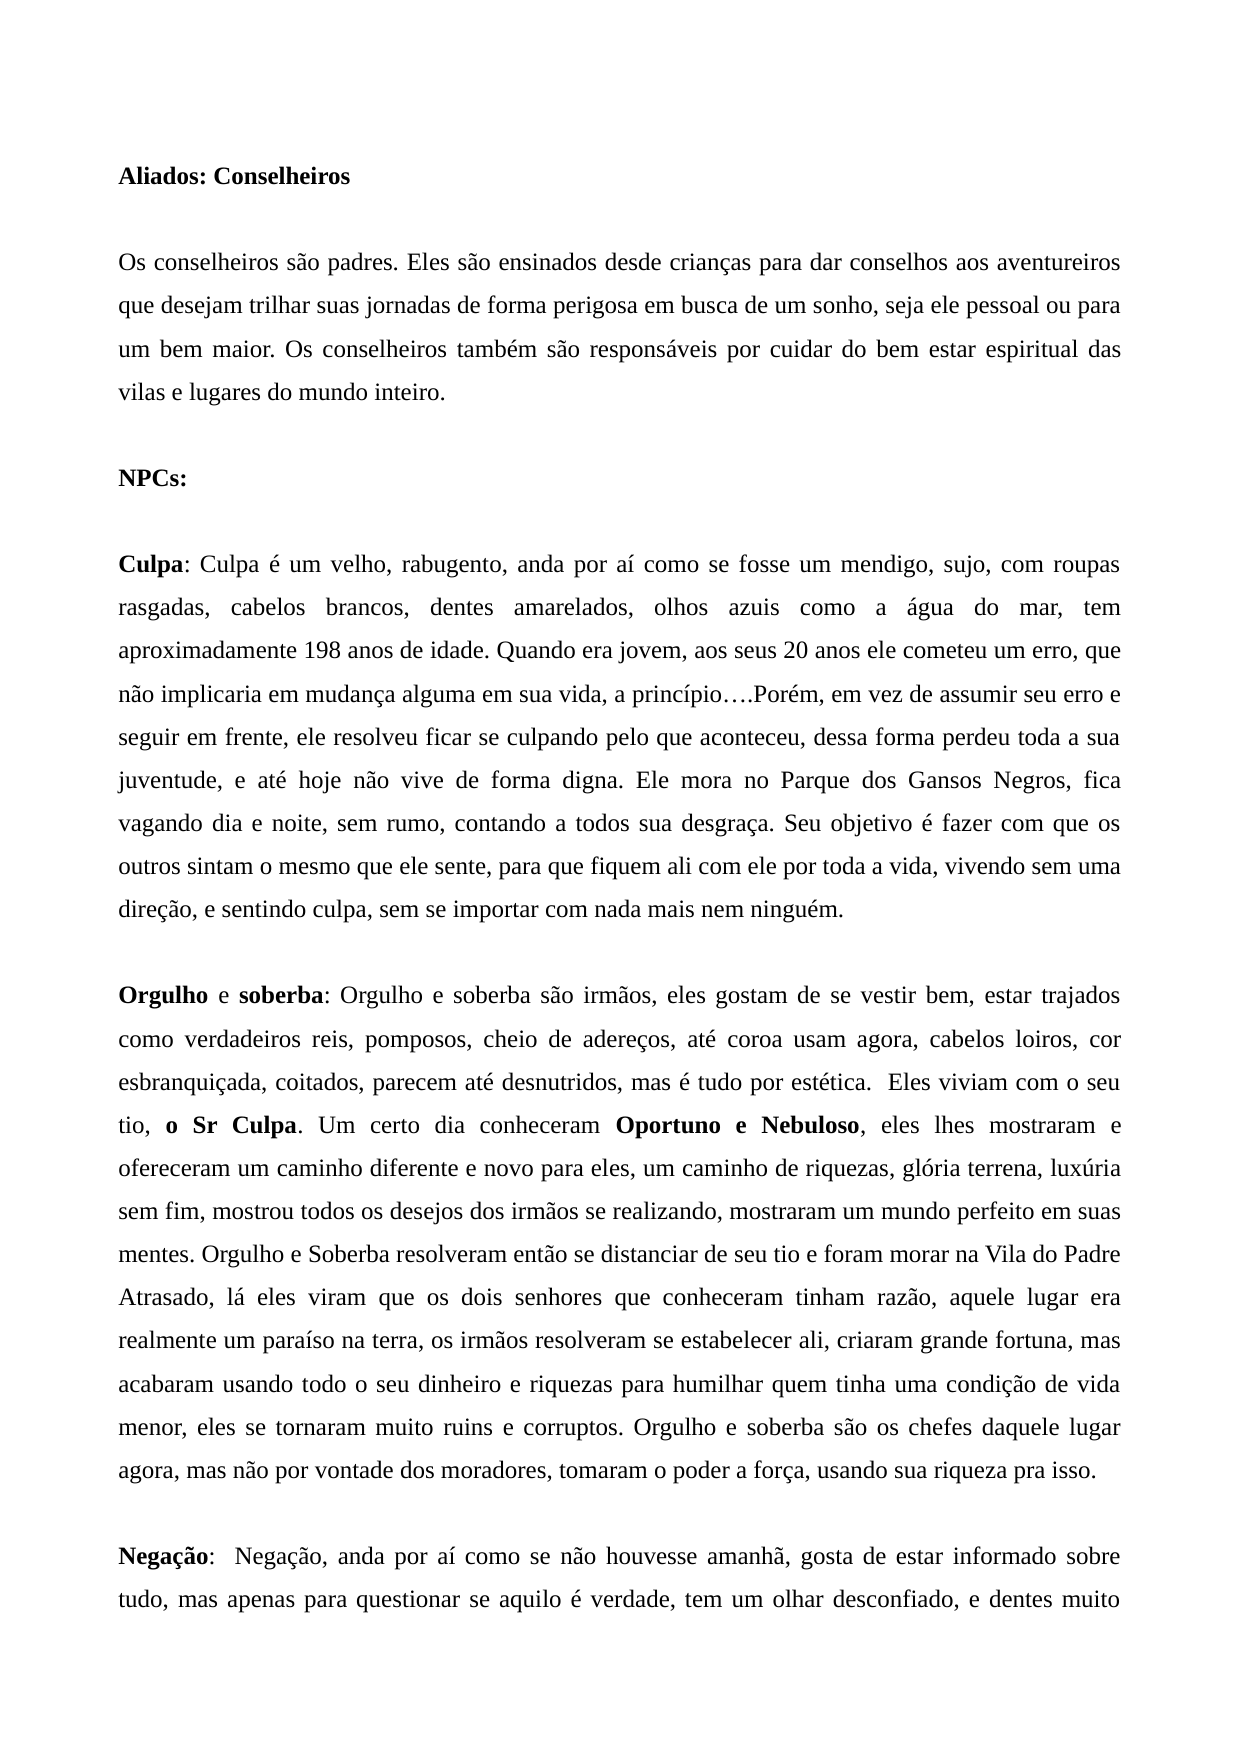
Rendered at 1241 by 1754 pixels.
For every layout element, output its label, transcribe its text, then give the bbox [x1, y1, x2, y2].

text NPCs: [118, 420, 1122, 492]
text Culpa: Culpa é um velho, rabugento, anda por aí como se fosse um mendigo, sujo, com roupas rasgadas, cabelos brancos, dentes amarelados, olhos azuis como a água do mar, tem aproximadamente 198 anos de idade. Quando era jovem, aos seus 20 anos ele cometeu um erro, que não implicaria em mudança alguma em sua vida, a princípio….Porém, em vez de assumir seu erro e seguir em frente, ele resolveu ficar se culpando pelo que aconteceu, dessa forma perdeu toda a sua juventude, e até hoje não vive de forma digna. Ele mora no Parque dos Gansos Negros, fica vagando dia e noite, sem rumo, contando a todos sua desgraça. Seu objetivo é fazer com que os outros sintam o mesmo que ele sente, para que fiquem ali com ele por toda a vida, vivendo sem uma direção, e sentindo culpa, sem se importar com nada mais nem ninguém. [118, 549, 1122, 923]
text Orgulho e soberba: Orgulho e soberba são irmãos, eles gostam de se vestir bem, estar trajados como verdadeiros reis, pomposos, cheio de adereços, até coroa usam agora, cabelos loiros, cor esbranquiçada, coitados, parecem até desnutridos, mas é tudo por estética. Eles viviam com o seu tio, o Sr Culpa. Um certo dia conheceram Oportuno e Nebuloso, eles lhes mostraram e ofereceram um caminho diferente e novo para eles, um caminho de riquezas, glória terrena, luxúria sem fim, mostrou todos os desejos dos irmãos se realizando, mostraram um mundo perfeito em suas mentes. Orgulho e Soberba resolveram então se distanciar de seu tio e foram morar na Vila do Padre Atrasado, lá eles viram que os dois senhores que conheceram tinham razão, aquele lugar era realmente um paraíso na terra, os irmãos resolveram se estabelecer ali, criaram grande fortuna, mas acabaram usando todo o seu dinheiro e riquezas para humilhar quem tinha uma condição de vida menor, eles se tornaram muito ruins e corruptos. Orgulho e soberba são os chefes daquele lugar agora, mas não por vontade dos moradores, tomaram o poder a força, usando sua riqueza pra isso. [118, 981, 1122, 1484]
text Negação: Negação, anda por aí como se não houvesse amanhã, gosta de estar informado sobre tudo, mas apenas para questionar se aquilo é verdade, tem um olhar desconfiado, e dentes muito [118, 1541, 1122, 1613]
text Os conselheiros são padres. Eles são ensinados desde crianças para dar conselhos aos aventureiros que desejam trilhar suas jornadas de forma perigosa em busca de um sonho, seja ele pessoal ou para um bem maior. Os conselheiros também são responsáveis por cuidar do bem estar espiritual das vilas e lugares do mundo inteiro. [118, 247, 1122, 406]
text Aliados: Conselheiros [118, 118, 1122, 190]
